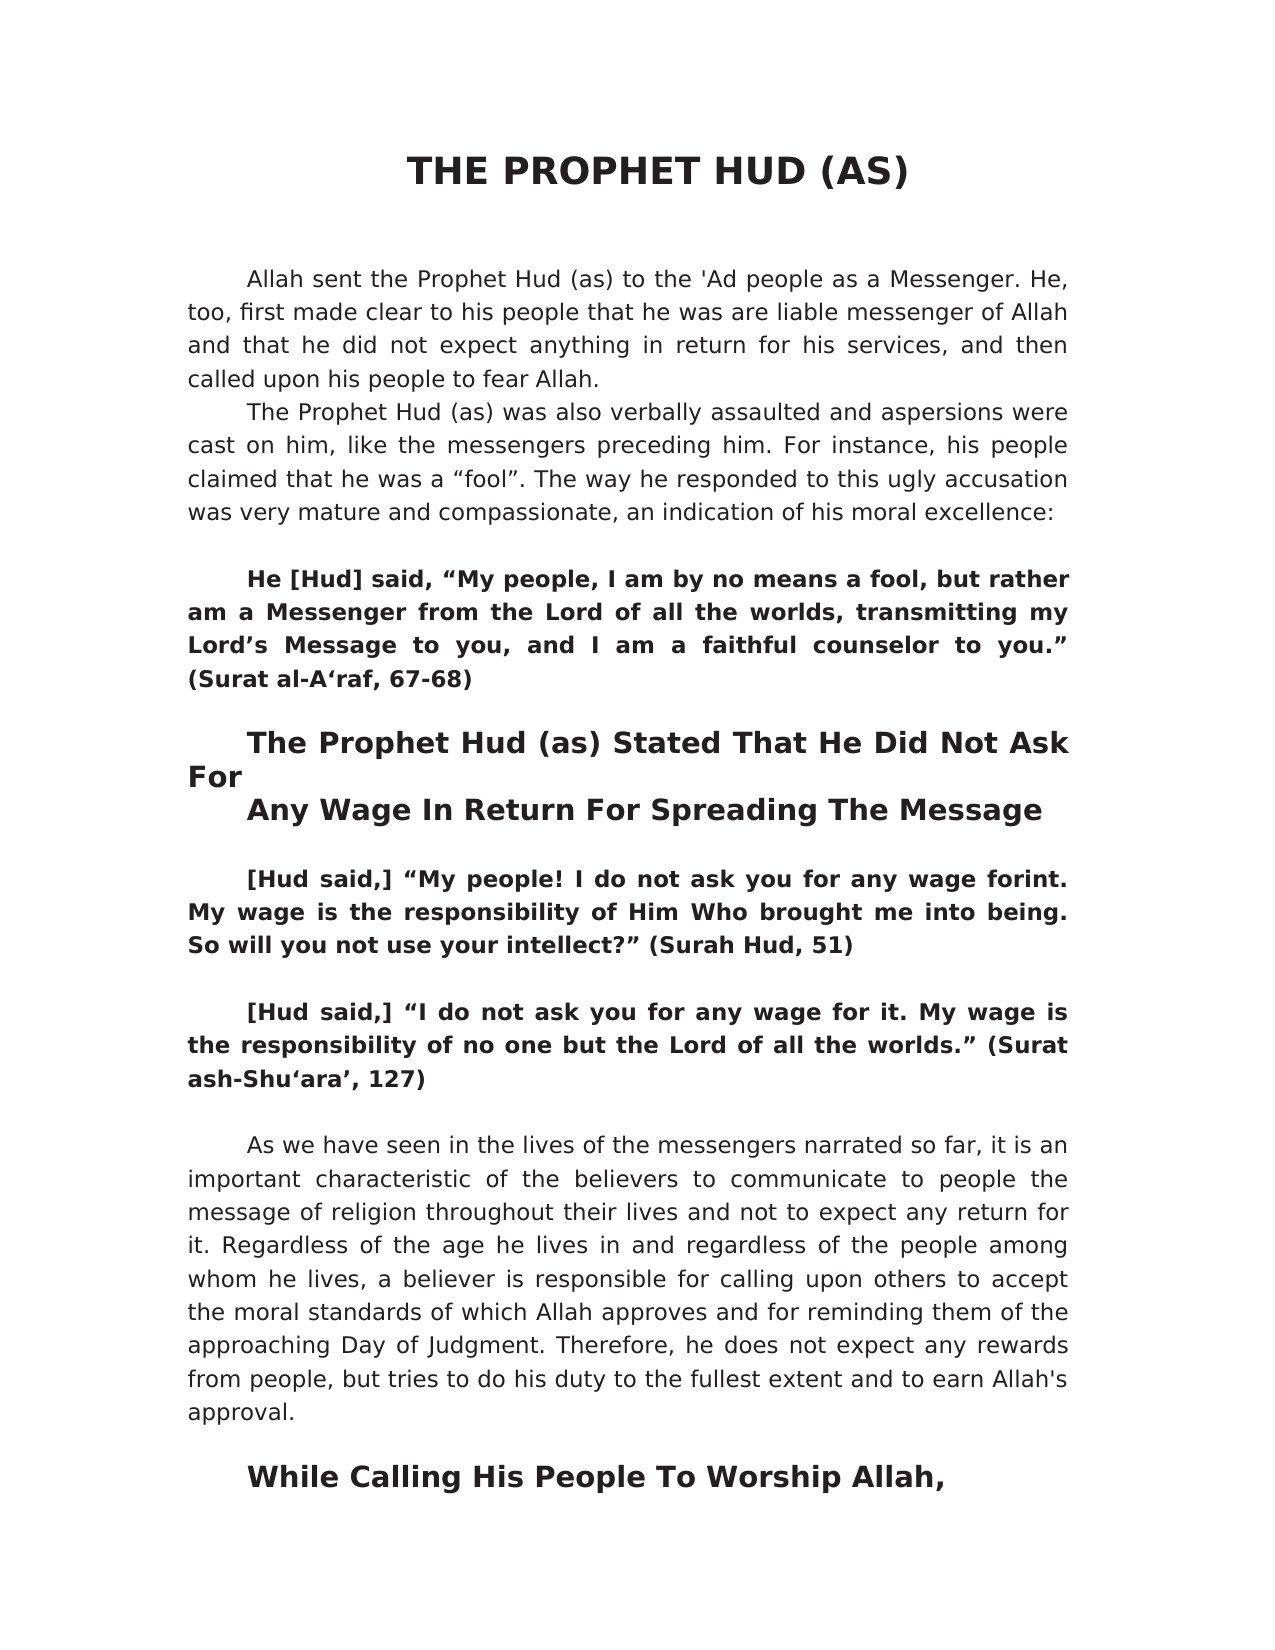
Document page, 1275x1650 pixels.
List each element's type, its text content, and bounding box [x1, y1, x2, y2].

text The Prophet Hud (as) was also verbally assaulted and aspersions were cast on him, like the messengers preceding him. For instance, his people claimed that he was a “fool”. The way he responded to this ugly accusation was very mature and compassionate, an indication of his moral excellence: [187, 394, 1070, 527]
text Allah sent the Prophet Hud (as) to the 'Ad people as a Messenger. He, too, first made clear to his people that he was are liable messenger of Allah and that he did not expect anything in return for his services, and then called upon his people to fear Allah. [187, 260, 1070, 394]
text Any Wage In Return For Spreading The Message [187, 794, 1070, 827]
text He [Hud] said, “My people, I am by no means a fool, but rather am a Messenger from the Lord of all the worlds, transmitting my Lord’s Message to you, and I am a faithful counselor to you.” (Surat al-A‘raf, 67-68) [187, 560, 1070, 694]
text While Calling His People To Worship Allah, [187, 1460, 1070, 1494]
text [Hud said,] “I do not ask you for any wage for it. My wage is the responsibility of no one but the Lord of all the worlds.” (Surat ash-Shu‘ara’, 127) [187, 994, 1070, 1094]
text [Hud said,] “My people! I do not ask you for any wage forint. My wage is the responsibility of Him Who brought me into being. So will you not use your intellect?” (Surah Hud, 51) [187, 860, 1070, 960]
text As we have seen in the lives of the messengers narrated so far, it is an important characteristic of the believers to communicate to people the message of religion throughout their lives and not to expect any return for it. Regardless of the age he lives in and regardless of the people among whom he lives, a believer is responsible for calling upon others to accept the moral standards of which Allah approves and for reminding them of the approaching Day of Judgment. Therefore, he does not expect any rewards from people, but tries to do his duty to the fullest extent and to earn Allah's approval. [187, 1127, 1070, 1427]
text The Prophet Hud (as) Stated That He Did Not Ask For [187, 727, 1070, 794]
text THE PROPHET HUD (AS) [187, 150, 1070, 194]
